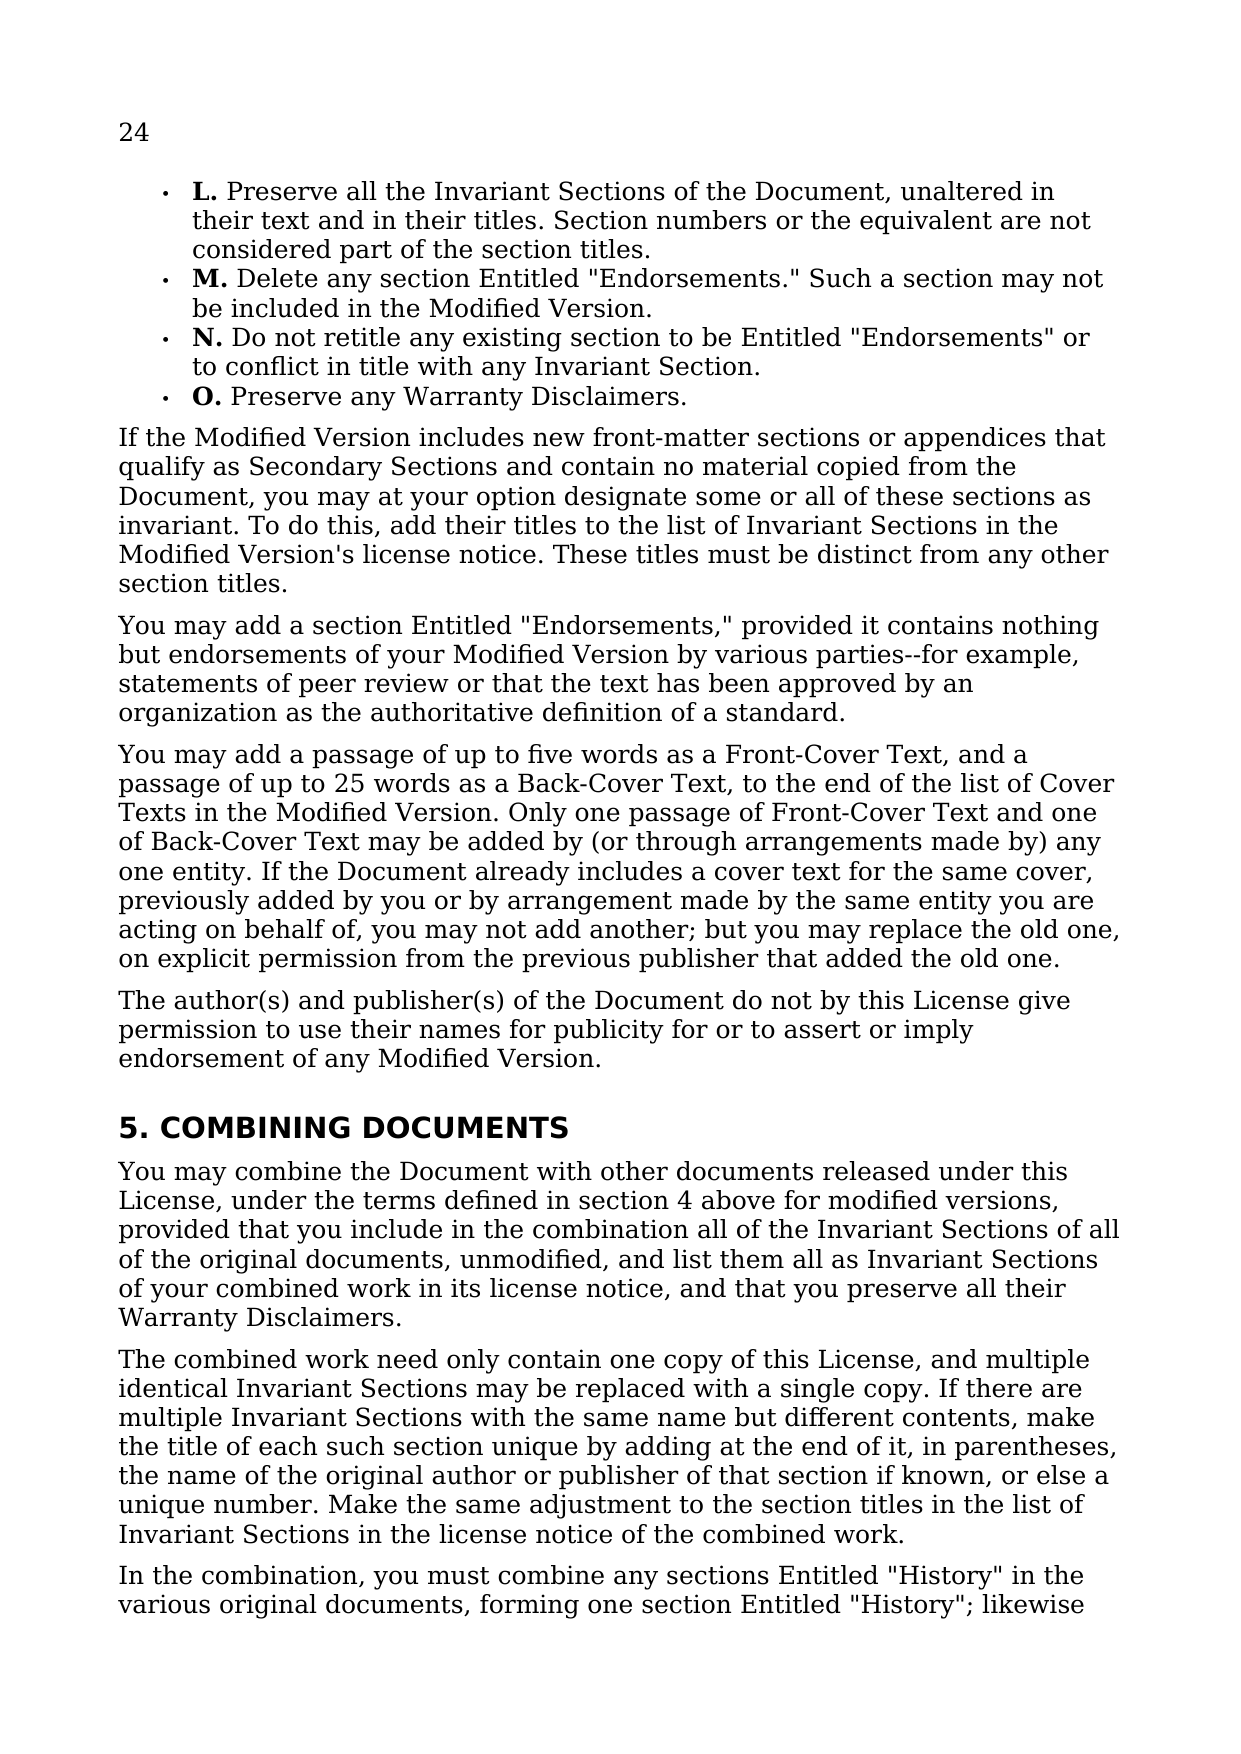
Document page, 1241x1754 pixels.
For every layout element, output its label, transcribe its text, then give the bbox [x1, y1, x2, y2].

text You may add a section Entitled "Endorsements," provided it contains nothing but endorsements of your Modified Version by various parties--for example, statements of peer review or that the text has been approved by an organization as the authoritative definition of a standard. [118, 611, 1122, 728]
list L. Preserve all the Invariant Sections of the Document, unaltered in their text and in their titles. Section numbers or the equivalent are not considered part of the section titles. [162, 177, 1122, 264]
text You may combine the Document with other documents released under this License, under the terms defined in section 4 above for modified versions, provided that you include in the combination all of the Invariant Sections of all of the original documents, unmodified, and list them all as Invariant Sections of your combined work in its license notice, and that you preserve all their Warranty Disclaimers. [118, 1157, 1122, 1332]
text The author(s) and publisher(s) of the Document do not by this License give permission to use their names for publicity for or to assert or imply endorsement of any Modified Version. [118, 986, 1122, 1073]
text The combined work need only contain one copy of this License, and multiple identical Invariant Sections may be replaced with a single copy. If there are multiple Invariant Sections with the same name but different contents, make the title of each such section unique by adding at the end of it, in parentheses, the name of the original author or publisher of that section if known, or else a unique number. Make the same adjustment to the section titles in the list of Invariant Sections in the license notice of the combined work. [118, 1345, 1122, 1549]
text In the combination, you must combine any sections Entitled "History" in the various original documents, forming one section Entitled "History"; likewise [118, 1562, 1122, 1620]
list N. Do not retitle any existing section to be Entitled "Endorsements" or to conflict in title with any Invariant Section. [162, 323, 1122, 382]
text If the Modified Version includes new front-matter sections or appendices that qualify as Secondary Sections and contain no material copied from the Document, you may at your option designate some or all of these sections as invariant. To do this, add their titles to the list of Invariant Sections in the Modified Version's license notice. These titles must be distinct from any other section titles. [118, 423, 1122, 598]
list M. Delete any section Entitled "Endorsements." Such a section may not be included in the Modified Version. [162, 264, 1122, 323]
subtitle 5. COMBINING DOCUMENTS [118, 1111, 1122, 1145]
text You may add a passage of up to five words as a Front-Cover Text, and a passage of up to 25 words as a Back-Cover Text, to the end of the list of Cover Texts in the Modified Version. Only one passage of Front-Cover Text and one of Back-Cover Text may be added by (or through arrangements made by) any one entity. If the Document already includes a cover text for the same cover, previously added by you or by arrangement made by the same entity you are acting on behalf of, you may not add another; but you may replace the old one, on explicit permission from the previous publisher that added the old one. [118, 740, 1122, 973]
list O. Preserve any Warranty Disclaimers. [162, 382, 1122, 411]
